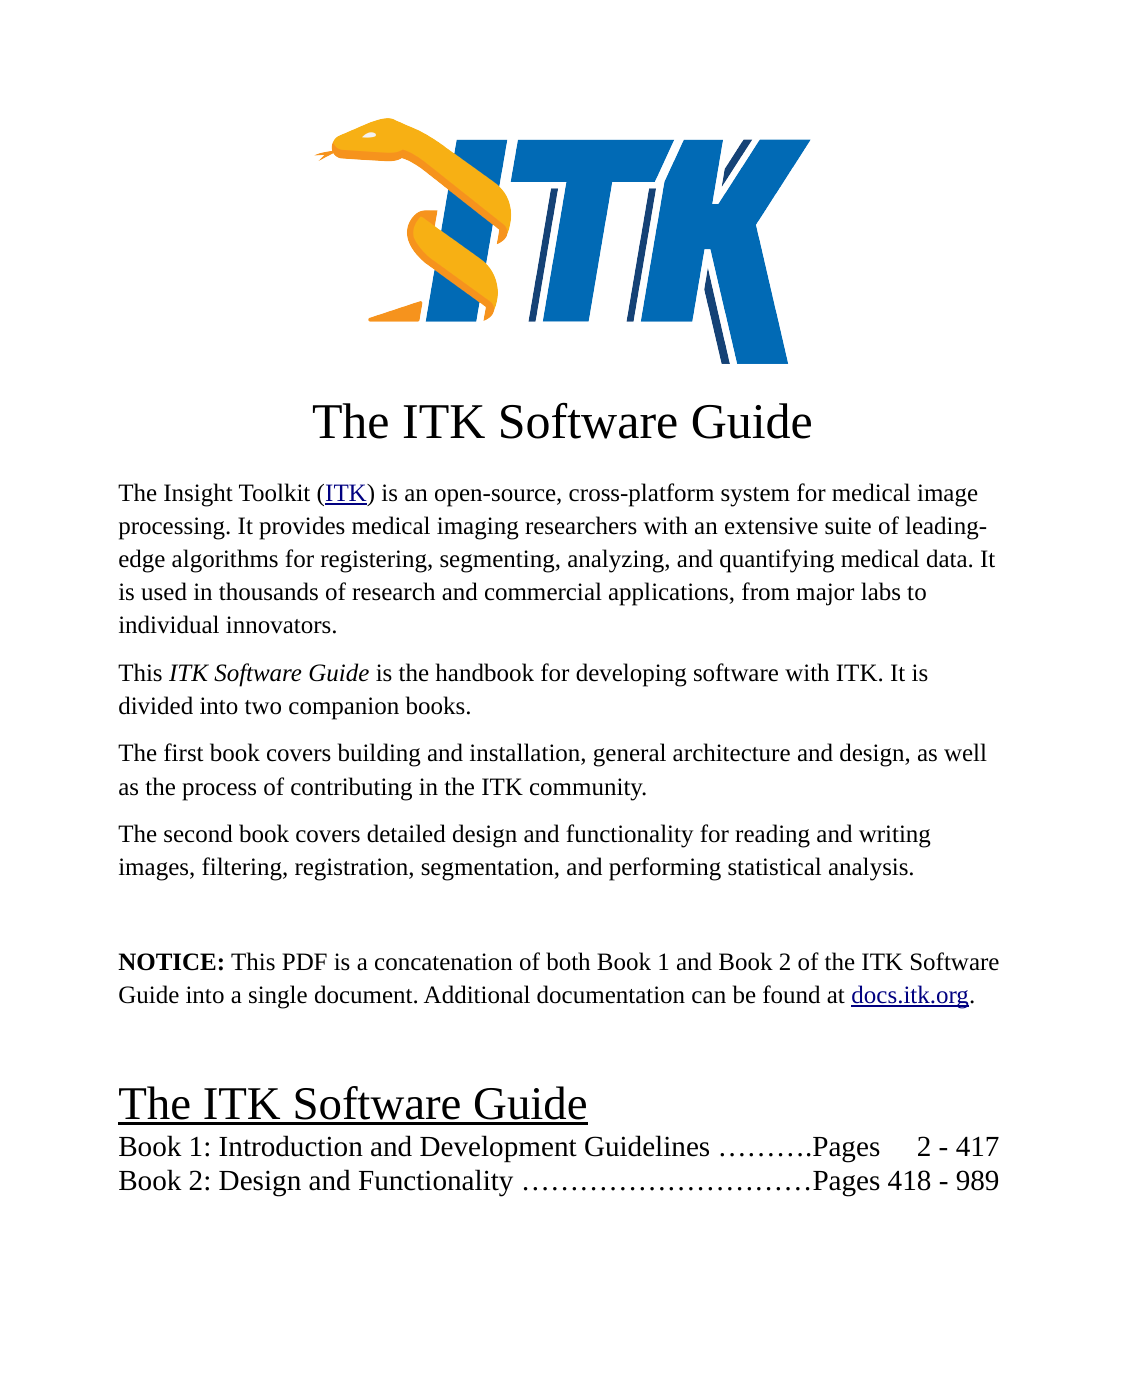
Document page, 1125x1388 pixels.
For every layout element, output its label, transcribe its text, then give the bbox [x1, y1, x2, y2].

text The Insight Toolkit (ITK) is an open-source, cross-platform system for medical image processing. It provides medical imaging researchers with an extensive suite of leading-edge algorithms for registering, segmenting, analyzing, and quantifying medical data. It is used in thousands of research and commercial applications, from major labs to individual innovators. [118, 478, 1007, 639]
text NOTICE: This PDF is a concatenation of both Book 1 and Book 2 of the ITK Software Guide into a single document. Additional documentation can be found at docs.itk.org. [118, 947, 1007, 1009]
text The ITK Software Guide [118, 392, 1007, 449]
text Book 1: Introduction and Development Guidelines ……….Pages 2 - 417 [118, 1129, 1007, 1163]
text The second book covers detailed design and functionality for reading and writing images, filtering, registration, segmentation, and performing statistical analysis. [118, 819, 1007, 881]
text The first book covers building and installation, general architecture and design, as well as the process of contributing in the ITK community. [118, 738, 1007, 800]
text Book 2: Design and Functionality …………………………Pages 418 - 989 [118, 1163, 1007, 1197]
picture [314, 118, 811, 364]
text This ITK Software Guide is the handbook for developing software with ITK. It is divided into two companion books. [118, 658, 1007, 720]
text The ITK Software Guide [118, 1076, 1007, 1129]
